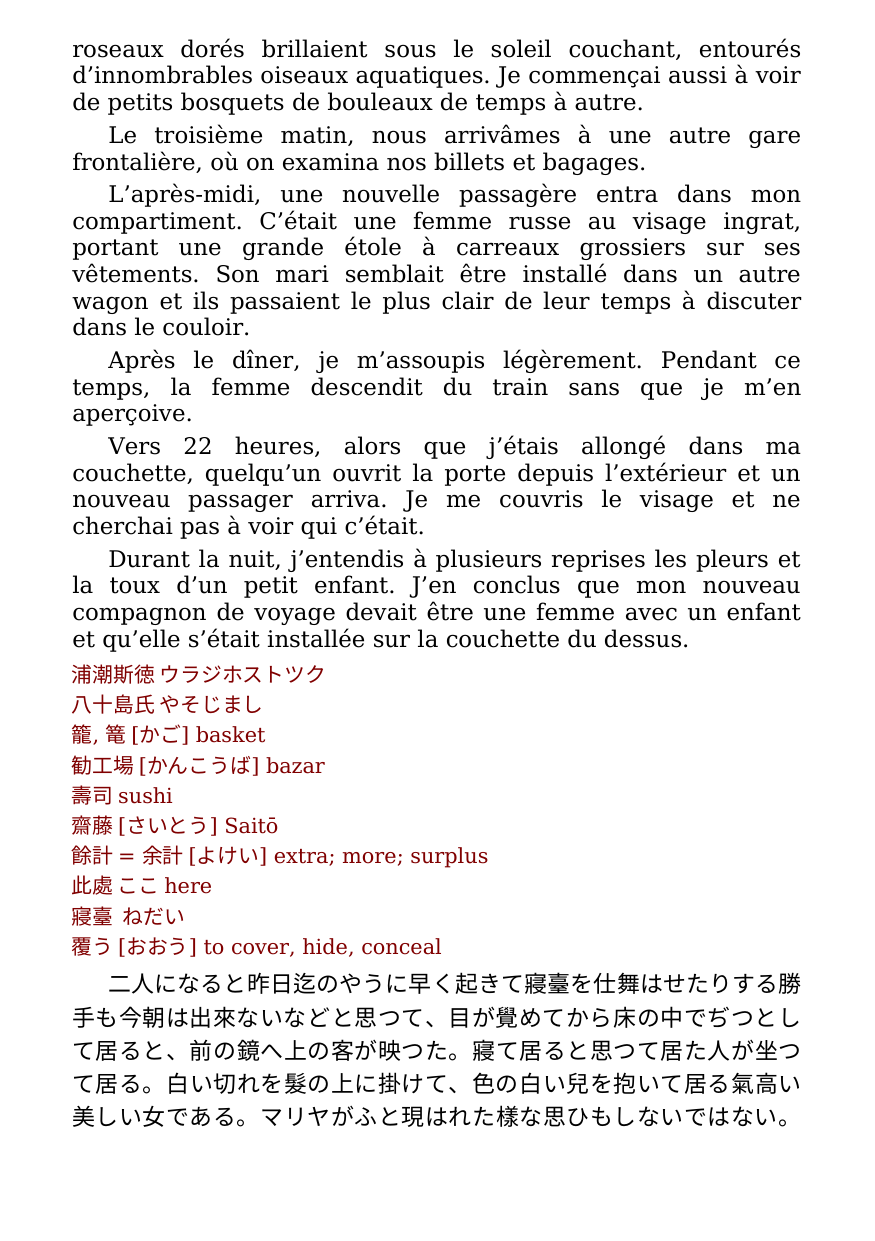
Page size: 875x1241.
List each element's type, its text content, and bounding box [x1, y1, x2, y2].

text 齋藤 [さいとう] Saitō [71, 809, 803, 839]
text Après le dîner, je m’assoupis légèrement. Pendant ce temps, la femme descendit du train sans que je m’en aperçoive. [72, 347, 802, 427]
text 浦潮斯徳 ウラジホストツク [71, 658, 803, 688]
text 勧工場 [かんこうば] bazar [71, 749, 803, 779]
text 此處 ここ here [71, 870, 803, 900]
text 寢臺 ねだい [71, 900, 803, 930]
text 壽司 sushi [71, 779, 803, 809]
text 籠, 篭 [かご] basket [71, 719, 803, 749]
text Vers 22 heures, alors que j’étais allongé dans ma couchette, quelqu’un ouvrit la porte depuis l’extérieur et un nouveau passager arriva. Je me couvris le visage et ne cherchai pas à voir qui c’était. [72, 433, 802, 540]
text Le troisième matin, nous arrivâmes à une autre gare frontalière, où on examina nos billets et bagages. [72, 122, 802, 175]
text roseaux dorés brillaient sous le soleil couchant, entourés d’innombrables oiseaux aquatiques. Je commençai aussi à voir de petits bosquets de bouleaux de temps à autre. [72, 36, 802, 116]
text 八十島氏 やそじまし [71, 688, 803, 719]
text Durant la nuit, j’entendis à plusieurs reprises les pleurs et la toux d’un petit enfant. J’en conclus que mon nouveau compagnon de voyage devait être une femme avec un enfant et qu’elle s’était installée sur la couchette du dessus. [72, 546, 802, 652]
text L’après-midi, une nouvelle passagère entra dans mon compartiment. C’était une femme russe au visage ingrat, portant une grande étole à carreaux grossiers sur ses vêtements. Son mari semblait être installé dans un autre wagon et ils passaient le plus clair de leur temps à discuter dans le couloir. [72, 181, 802, 341]
text 二人になると昨日迄のやうに早く起きて寢臺を仕舞はせたりする勝手も今朝は出來ないなどと思つて、目が覺めてから床の中でぢつとして居ると、前の鏡へ上の客が映つた。寢て居ると思つて居た人が坐つて居る。白い切れを髮の上に掛けて、色の白い兒を抱いて居る氣高い美しい女である。マリヤがふと現はれた樣な思ひもしないではない。 [72, 966, 802, 1132]
text 餘計 = 余計 [よけい] extra; more; surplus [71, 839, 803, 870]
text 覆う [おおう] to cover, hide, conceal [71, 930, 803, 960]
